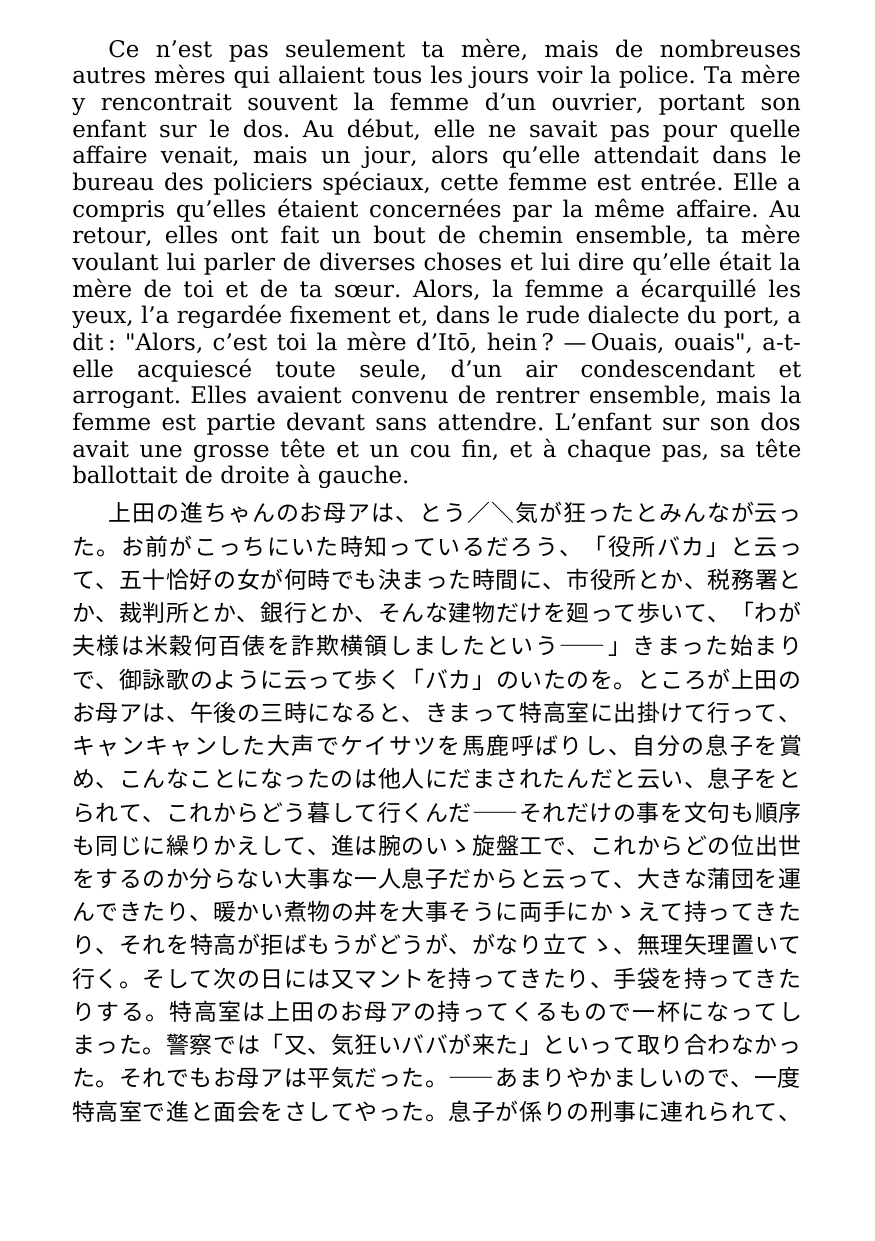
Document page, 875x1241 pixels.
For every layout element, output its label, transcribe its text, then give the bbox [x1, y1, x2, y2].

text 上田の進ちゃんのお母アは、とう／＼気が狂ったとみんなが云った。お前がこっちにいた時知っているだろう、「役所バカ」と云って、五十恰好の女が何時でも決まった時間に、市役所とか、税務署とか、裁判所とか、銀行とか、そんな建物だけを廻って歩いて、「わが夫様は米穀何百俵を詐欺横領しましたという――」きまった始まりで、御詠歌のように云って歩く「バカ」のいたのを。ところが上田のお母アは、午後の三時になると、きまって特高室に出掛けて行って、キャンキャンした大声でケイサツを馬鹿呼ばりし、自分の息子を賞め、こんなことになったのは他人にだまされたんだと云い、息子をとられて、これからどう暮して行くんだ――それだけの事を文句も順序も同じに繰りかえして、進は腕のいゝ旋盤工で、これからどの位出世をするのか分らない大事な一人息子だからと云って、大きな蒲団を運んできたり、暖かい煮物の丼を大事そうに両手にかゝえて持ってきたり、それを特高が拒ばもうがどうが、がなり立てゝ、無理矢理置いて行く。そして次の日には又マントを持ってきたり、手袋を持ってきたりする。特高室は上田のお母アの持ってくるもので一杯になってしまった。警察では「又、気狂いババが来た」といって取り合わなかった。それでもお母アは平気だった。――あまりやかましいので、一度特高室で進と面会をさしてやった。息子が係りの刑事に連れられて、 [72, 495, 802, 1127]
text Ce n’est pas seulement ta mère, mais de nombreuses autres mères qui allaient tous les jours voir la police. Ta mère y rencontrait souvent la femme d’un ouvrier, portant son enfant sur le dos. Au début, elle ne savait pas pour quelle affaire venait, mais un jour, alors qu’elle attendait dans le bureau des policiers spéciaux, cette femme est entrée. Elle a compris qu’elles étaient concernées par la même affaire. Au retour, elles ont fait un bout de chemin ensemble, ta mère voulant lui parler de diverses choses et lui dire qu’elle était la mère de toi et de ta sœur. Alors, la femme a écarquillé les yeux, l’a regardée fixement et, dans le rude dialecte du port, a dit : "Alors, c’est toi la mère d’Itō, hein ? — Ouais, ouais", a-t-elle acquiescé toute seule, d’un air condescendant et arrogant. Elles avaient convenu de rentrer ensemble, mais la femme est partie devant sans attendre. L’enfant sur son dos avait une grosse tête et un cou fin, et à chaque pas, sa tête ballottait de droite à gauche. [72, 36, 802, 489]
